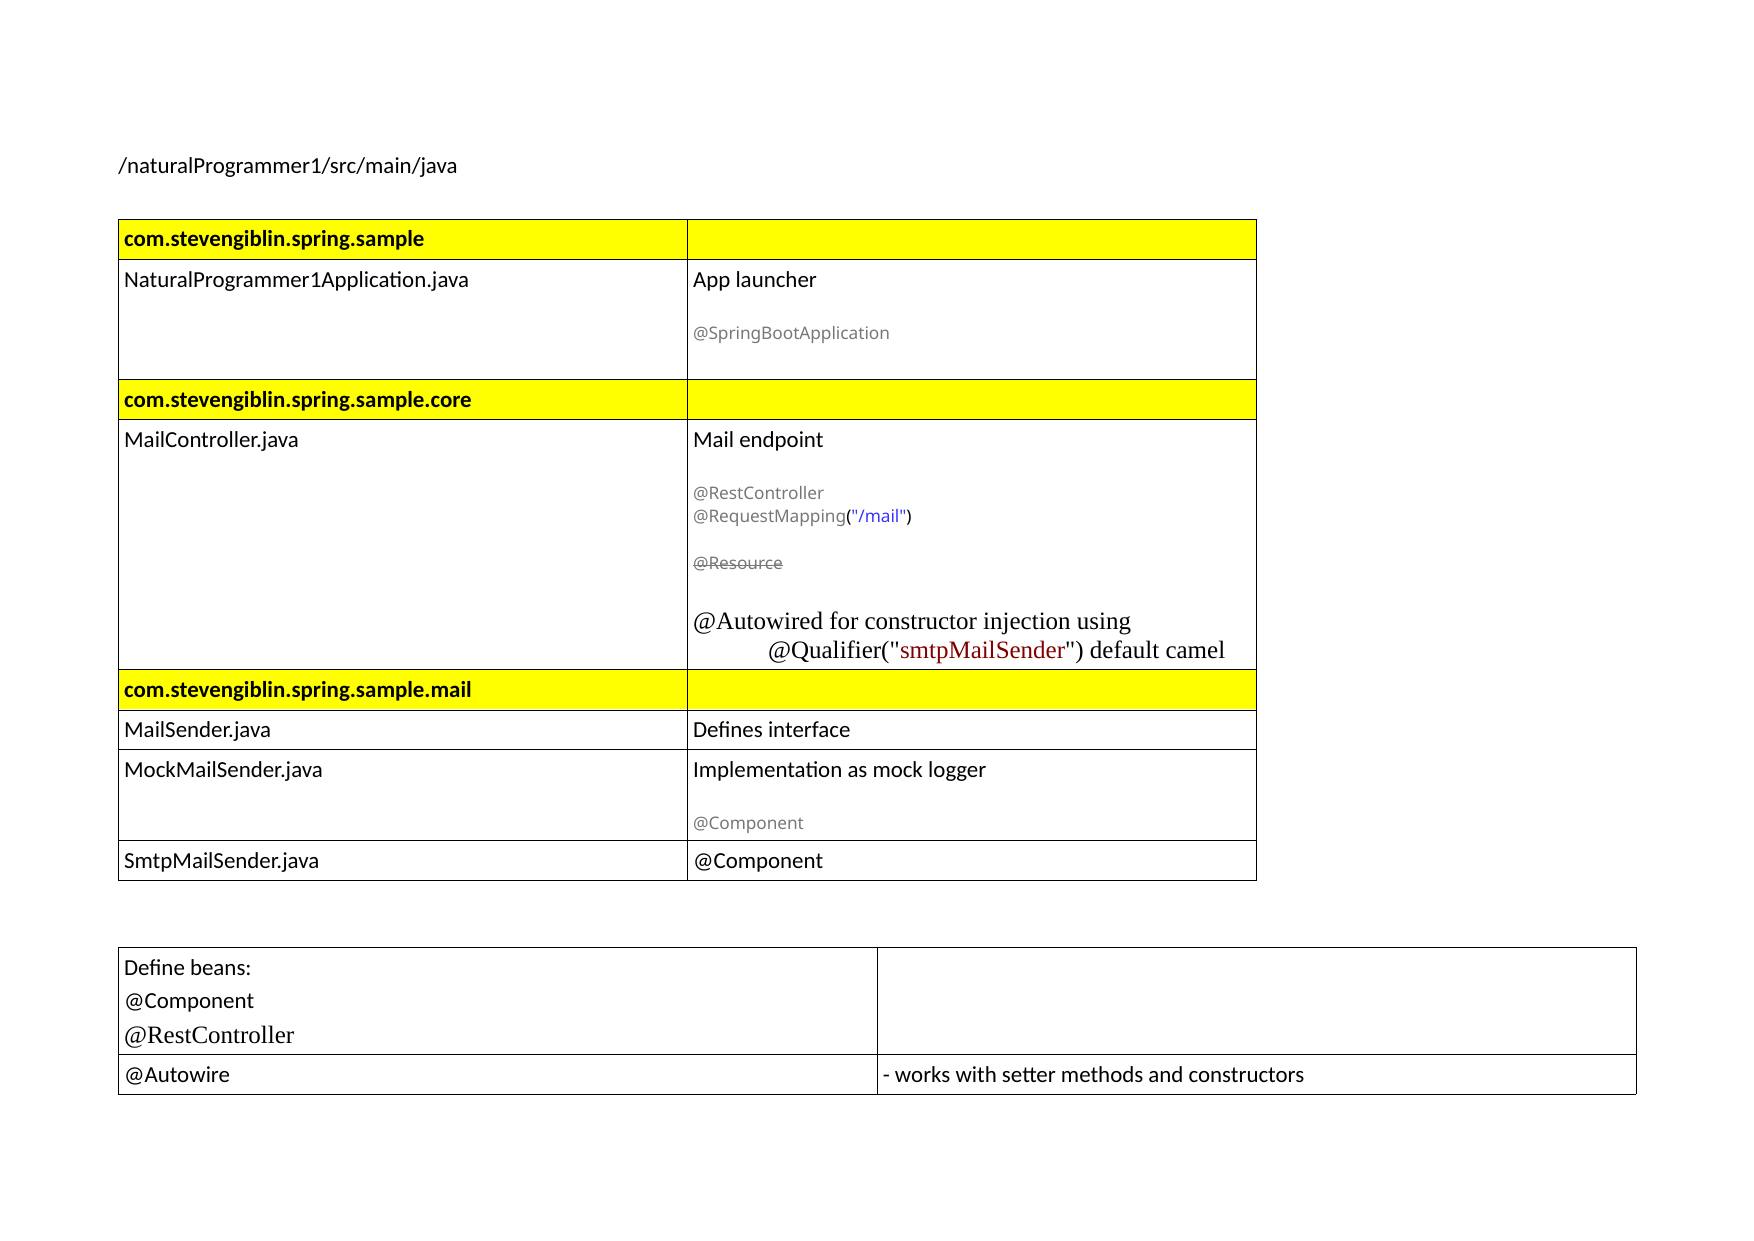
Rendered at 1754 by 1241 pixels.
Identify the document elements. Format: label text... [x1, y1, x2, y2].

table_cell [688, 670, 1256, 709]
table_cell com.stevengiblin.spring.sample.mail [119, 670, 687, 709]
table_cell Defines interface [688, 711, 1256, 749]
table_cell MailSender.java [119, 711, 687, 749]
table_cell @Autowire [119, 1055, 877, 1094]
table_header [878, 948, 1636, 1054]
text /naturalProgrammer1/src/main/java [118, 152, 1636, 180]
table_cell MockMailSender.java [119, 750, 687, 840]
table_cell @Component [688, 841, 1256, 880]
table_header [688, 220, 1256, 259]
table_header Define beans: @Component @RestController [119, 948, 877, 1054]
table_cell MailController.java [119, 420, 687, 669]
table_cell NaturalProgrammer1Application.java [119, 260, 687, 379]
table_cell SmtpMailSender.java [119, 841, 687, 880]
table_cell Mail endpoint @RestController @RequestMapping("/mail") @Resource @Autowired for constructor injection using @Qualifier("smtpMailSender") default camel [688, 420, 1256, 669]
table_cell App launcher @SpringBootApplication [688, 260, 1256, 379]
table_cell Implementation as mock logger @Component [688, 750, 1256, 840]
table_cell - works with setter methods and constructors [878, 1055, 1636, 1094]
table_header com.stevengiblin.spring.sample [119, 220, 687, 259]
table_cell com.stevengiblin.spring.sample.core [119, 380, 687, 419]
table_cell [688, 380, 1256, 419]
